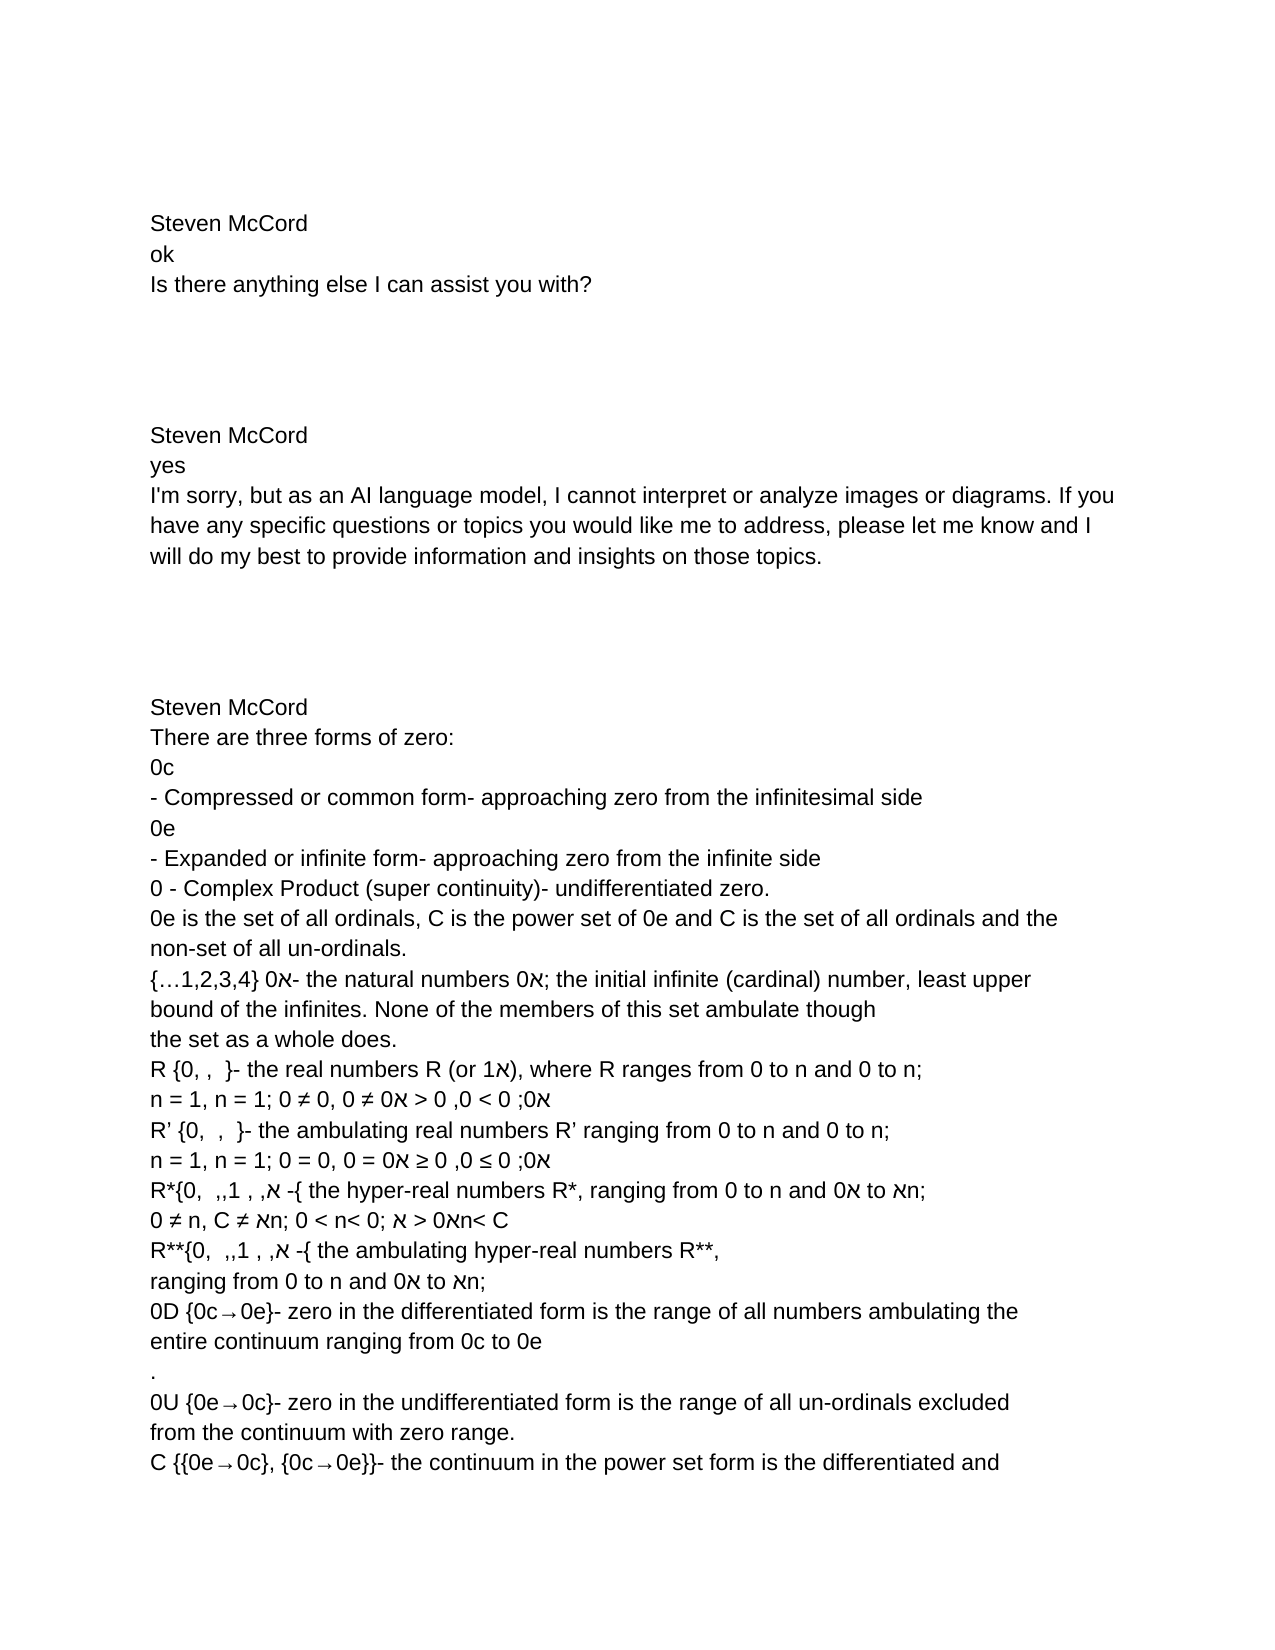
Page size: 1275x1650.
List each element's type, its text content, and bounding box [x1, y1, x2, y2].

text 0e is the set of all ordinals, C is the power set of 0e and C is the set of all ordinals and the [150, 905, 1125, 932]
text Is there anything else I can assist you with? [150, 271, 1125, 297]
text n = 1, n = 1; 0 = 0, 0 = א0; 0 ≥ 0, 0 ≤ א0 [150, 1147, 1125, 1173]
text Steven McCord [150, 210, 1125, 237]
text R**{0, ,,1 , ,א -{ the ambulating hyper-real numbers R**, [150, 1237, 1125, 1264]
text 0 ≠ n, C ≠ אn; 0 < n< 0; א0 < אn< C [150, 1207, 1125, 1234]
text 0e [150, 814, 1125, 841]
text the set as a whole does. [150, 1026, 1125, 1052]
text ok [150, 241, 1125, 267]
text . [150, 1358, 1125, 1385]
text non-set of all un-ordinals. [150, 935, 1125, 962]
text I'm sorry, but as an AI language model, I cannot interpret or analyze images or diagrams. If you have any specific questions or topics you would like me to address, please let me know and I will do my best to provide information and insights on those topics. [150, 482, 1125, 569]
text n = 1, n = 1; 0 ≠ 0, 0 ≠ א0; 0 > 0, 0 < א0 [150, 1086, 1125, 1113]
text yes [150, 452, 1125, 478]
text ranging from 0 to n and א0 to אn; [150, 1268, 1125, 1294]
text 0 - Complex Product (super continuity)- undifferentiated zero. [150, 875, 1125, 901]
text - Compressed or common form- approaching zero from the infinitesimal side [150, 784, 1125, 811]
text from the continuum with zero range. [150, 1419, 1125, 1445]
text 0c [150, 754, 1125, 781]
text - Expanded or infinite form- approaching zero from the infinite side [150, 845, 1125, 871]
text bound of the infinites. None of the members of this set ambulate though [150, 996, 1125, 1022]
text 0U {0e→0c}- zero in the undifferentiated form is the range of all un-ordinals excluded [150, 1388, 1125, 1415]
text entire continuum ranging from 0c to 0e [150, 1328, 1125, 1354]
text C {{0e→0c}, {0c→0e}}- the continuum in the power set form is the differentiated and [150, 1449, 1125, 1475]
text Steven McCord [150, 694, 1125, 720]
text There are three forms of zero: [150, 724, 1125, 750]
text R*{0, ,,1 , ,א -{ the hyper-real numbers R*, ranging from 0 to n and א0 to אn; [150, 1177, 1125, 1203]
text 0D {0c→0e}- zero in the differentiated form is the range of all numbers ambulating the [150, 1298, 1125, 1324]
text Steven McCord [150, 422, 1125, 448]
text R {0, , }- the real numbers R (or א1), where R ranges from 0 to n and 0 to n; [150, 1056, 1125, 1083]
text R’ {0, , }- the ambulating real numbers R’ ranging from 0 to n and 0 to n; [150, 1117, 1125, 1143]
text א0 {1,2,3,4…}- the natural numbers א0; the initial infinite (cardinal) number, least upper [150, 966, 1125, 992]
